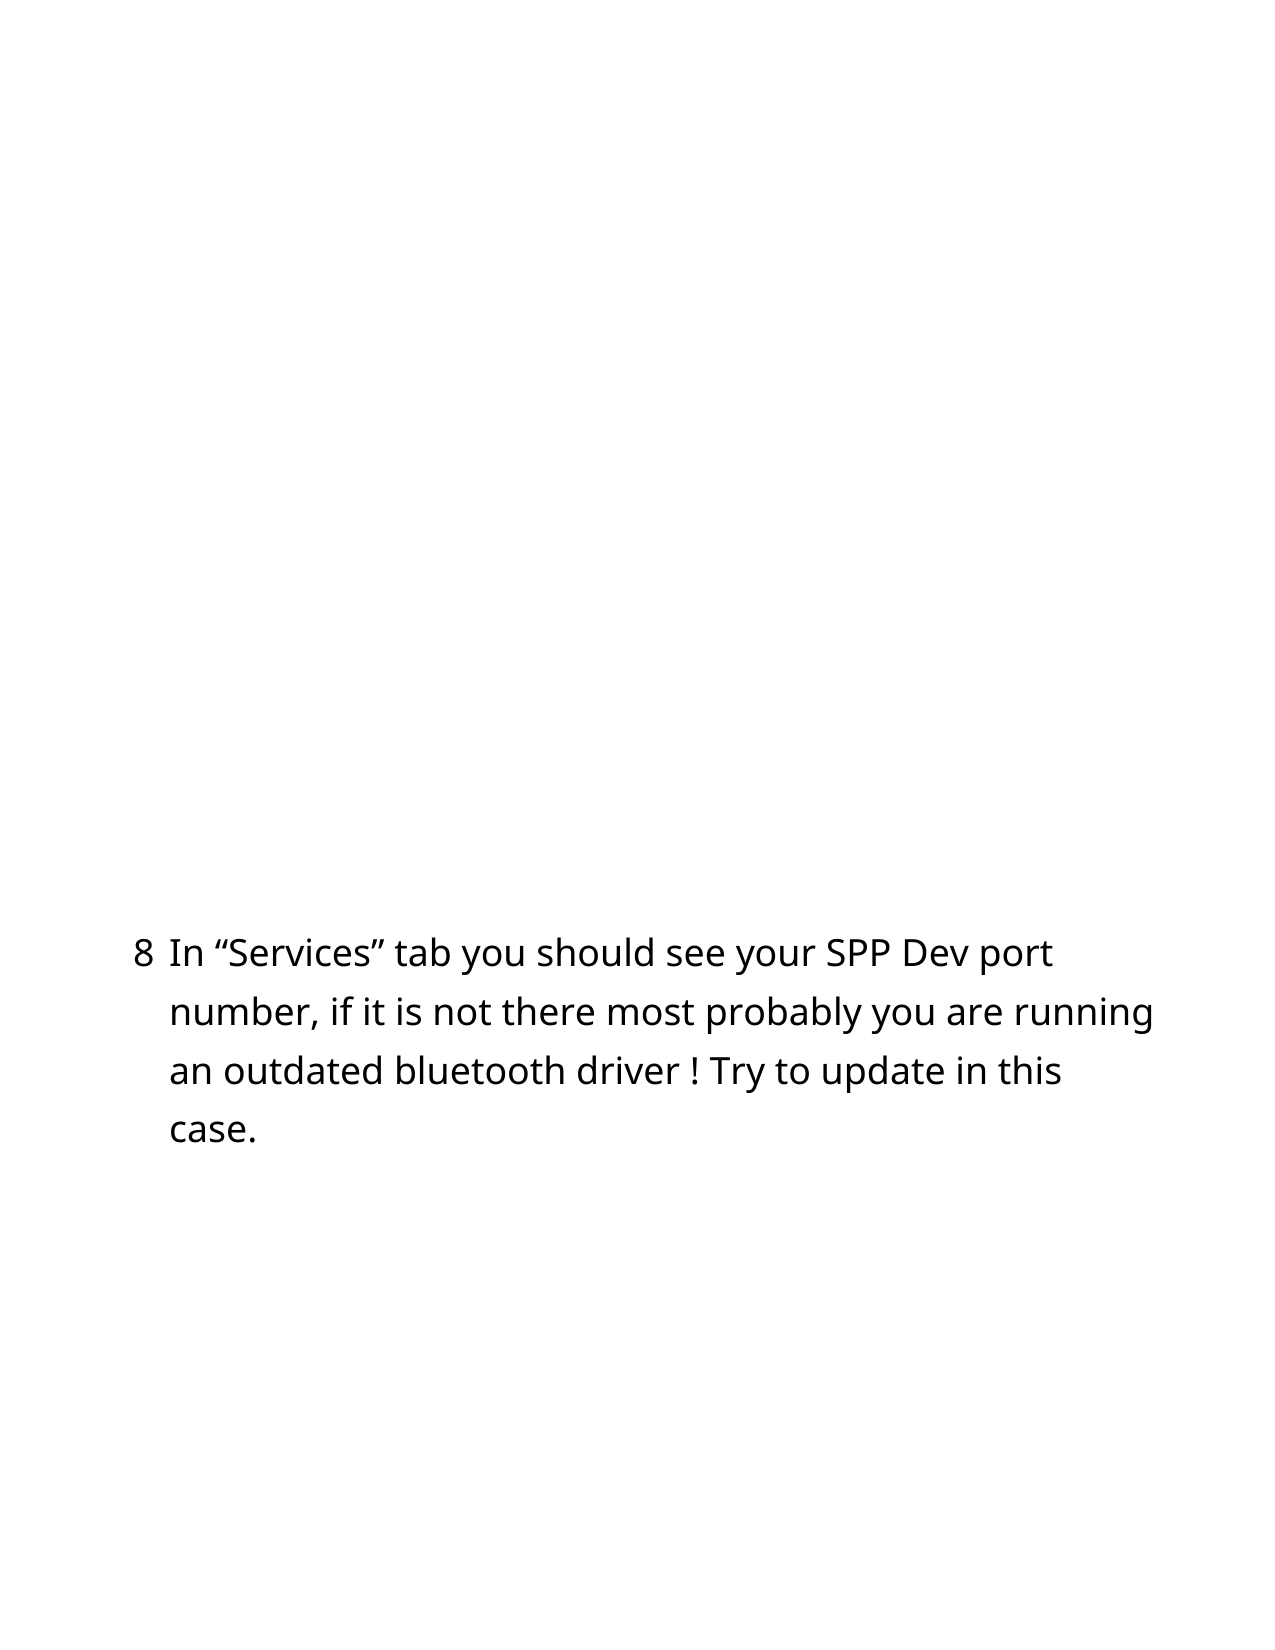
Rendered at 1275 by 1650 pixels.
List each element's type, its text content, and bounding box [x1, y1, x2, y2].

table_cell In “Services” tab you should see your SPP Dev port number, if it is not there most probably you are running an outdated bluetooth driver ! Try to update in this case. [169, 927, 1158, 1168]
table_cell [169, 118, 1158, 927]
table_cell 8 [118, 927, 169, 1168]
table_cell [118, 118, 169, 927]
